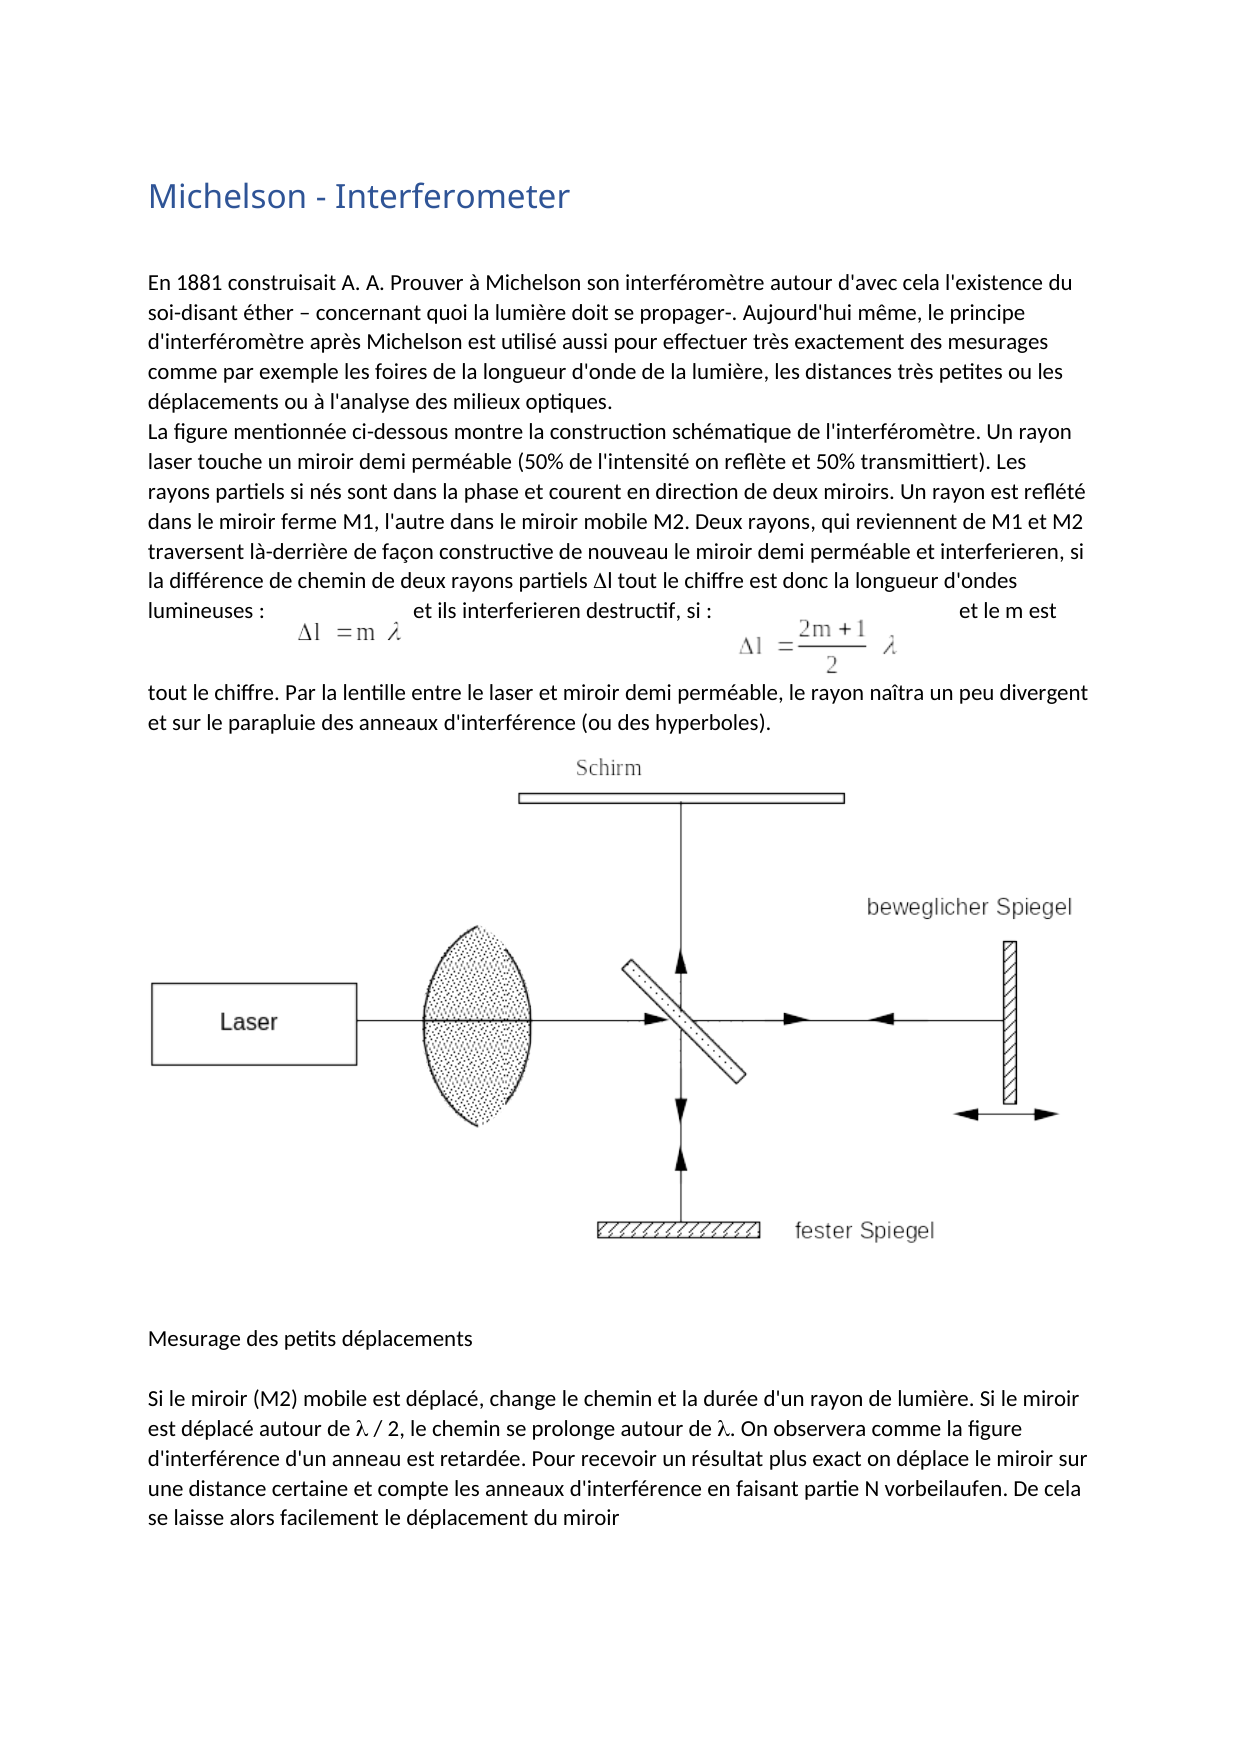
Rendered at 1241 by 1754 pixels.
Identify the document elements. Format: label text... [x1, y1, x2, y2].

subtitle Michelson - Interferometer [148, 173, 1093, 218]
text Mesurage des petits déplacements Si le miroir (M2) mobile est déplacé, change le chemin et la durée d'un rayon de lumière. Si le miroir est déplacé autour de  / 2, le chemin se prolonge autour de . On observera comme la figure d'interférence d'un anneau est retardée. Pour recevoir un résultat plus exact on déplace le miroir sur une distance certaine et compte les anneaux d'interférence en faisant partie N vorbeilaufen. De cela se laisse alors facilement le déplacement du miroir [148, 1324, 1093, 1532]
text En 1881 construisait A. A. Prouver à Michelson son interféromètre autour d'avec cela l'existence du soi-disant éther – concernant quoi la lumière doit se propager-. Aujourd'hui même, le principe d'interféromètre après Michelson est utilisé aussi pour effectuer très exactement des mesurages comme par exemple les foires de la longueur d'onde de la lumière, les distances très petites ou les déplacements ou à l'analyse des milieux optiques. La figure mentionnée ci-dessous montre la construction schématique de l'interféromètre. Un rayon laser touche un miroir demi perméable (50% de l'intensité on reflète et 50% transmittiert). Les rayons partiels si nés sont dans la phase et courent en direction de deux miroirs. Un rayon est reflété dans le miroir ferme M1, l'autre dans le miroir mobile M2. Deux rayons, qui reviennent de M1 et M2 traversent là-derrière de façon constructive de nouveau le miroir demi perméable et interferieren, si la différence de chemin de deux rayons partiels l tout le chiffre est donc la longueur d'ondes lumineuses : et ils interferieren destructif, si : et le m est tout le chiffre. Par la lentille entre le laser et miroir demi perméable, le rayon naîtra un peu divergent et sur le parapluie des anneaux d'interférence (ou des hyperboles). [148, 268, 1093, 736]
